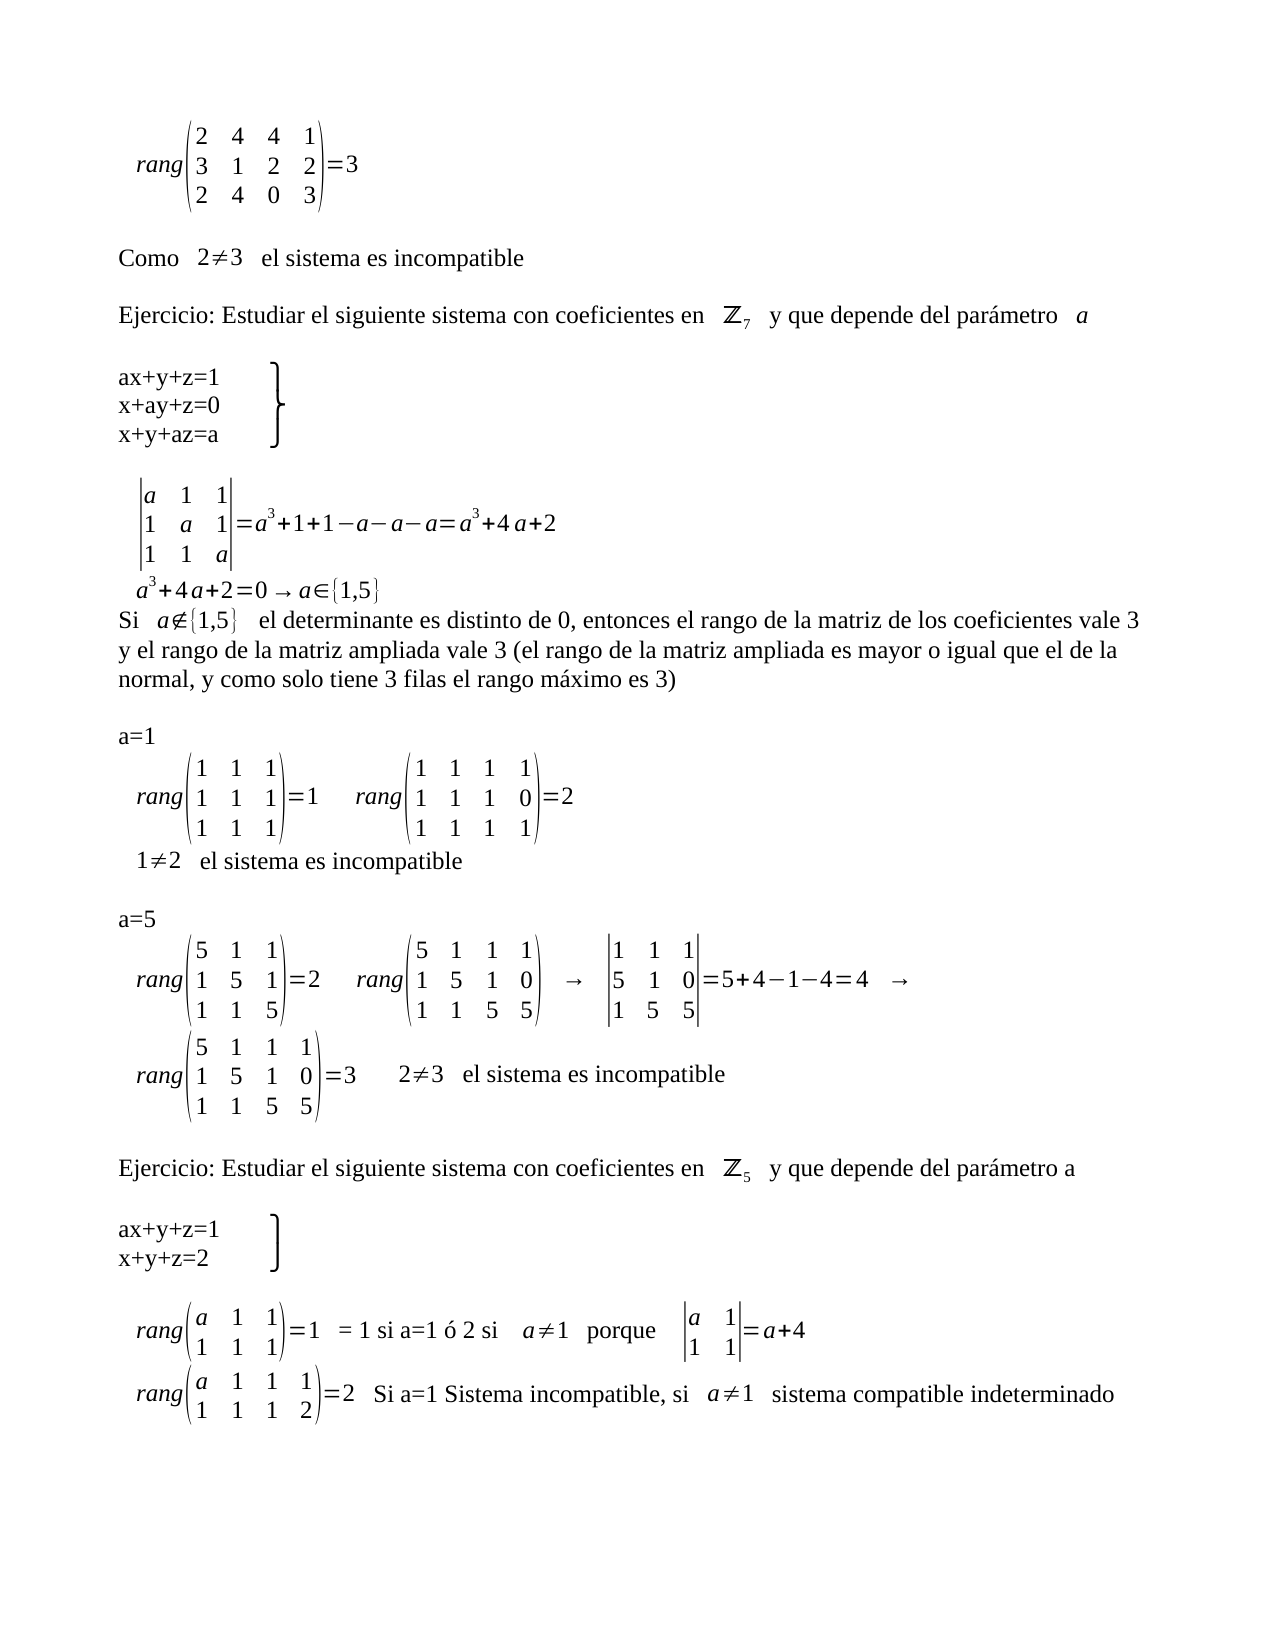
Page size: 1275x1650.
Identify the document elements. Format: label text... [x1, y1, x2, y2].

text normal, y como solo tiene 3 filas el rango máximo es 3) [118, 664, 1157, 693]
text el sistema es incompatible [118, 846, 1157, 875]
text ax+y+z=1 ⎫ [118, 1214, 276, 1243]
text →→ el sistema es incompatible [118, 932, 1157, 1124]
text a=1 [118, 721, 1157, 750]
text Ejercicio: Estudiar el siguiente sistema con coeficientes eny que depende del parámetro [118, 300, 1157, 333]
text x+y+az=a ⎭ [276, 419, 1157, 448]
text ax+y+z=1 ⎫ [276, 1214, 1157, 1243]
text Ejercicio: Estudiar el siguiente sistema con coeficientes eny que depende del parámetro a [118, 1153, 1157, 1186]
text a=5 [118, 904, 1157, 932]
text Comoel sistema es incompatible [118, 243, 1157, 272]
text x+y+z=2 ⎭ [118, 1243, 276, 1272]
text = 1 si a=1 ó 2 si porque [118, 1301, 1157, 1364]
text x+ay+z=0 ⎬ [279, 390, 1157, 419]
text x+y+z=2 ⎭ [276, 1243, 1157, 1272]
text ax+y+z=1 ⎫ [276, 362, 1157, 390]
text Si a=1 Sistema incompatible, sisistema compatible indeterminado [118, 1364, 1157, 1427]
text ax+y+z=1 ⎫ [118, 362, 276, 390]
text Siel determinante es distinto de 0, entonces el rango de la matriz de los coeficientes vale 3 y el rango de la matriz ampliada vale 3 (el rango de la matriz ampliada es mayor o igual que el de la [118, 605, 1157, 664]
text x+y+az=a ⎭ [118, 419, 276, 448]
text x+ay+z=0 ⎬ [118, 390, 279, 419]
